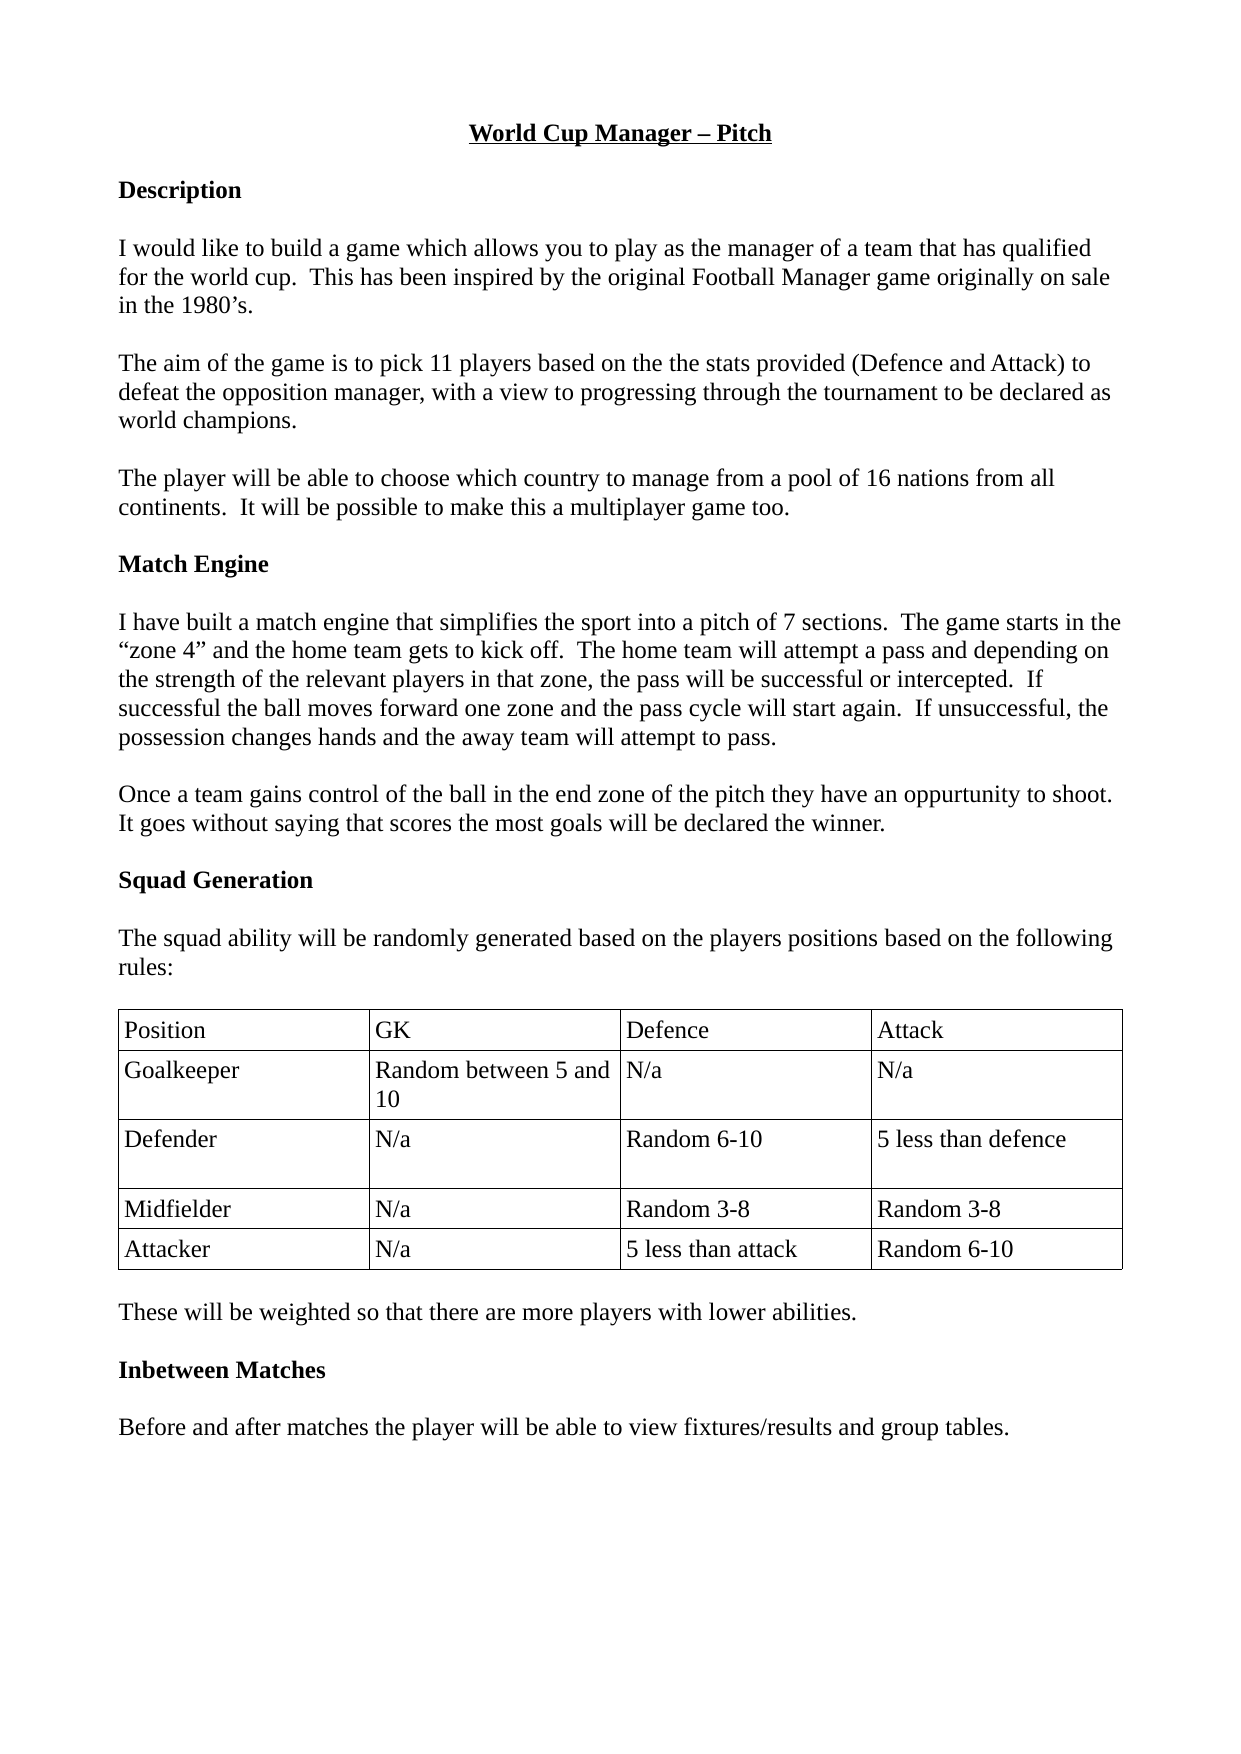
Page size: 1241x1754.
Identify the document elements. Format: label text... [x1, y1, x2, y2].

text I have built a match engine that simplifies the sport into a pitch of 7 sections. The game starts in the “zone 4” and the home team gets to kick off. The home team will attempt a pass and depending on the strength of the relevant players in that zone, the pass will be successful or intercepted. If successful the ball moves forward one zone and the pass cycle will start again. If unsuccessful, the possession changes hands and the away team will attempt to pass. [118, 607, 1122, 751]
text Squad Generation [118, 866, 1122, 894]
table_cell 5 less than defence [872, 1120, 1122, 1188]
text Before and after matches the player will be able to view fixtures/results and group tables. [118, 1412, 1122, 1441]
text Inbetween Matches [118, 1355, 1122, 1383]
text Once a team gains control of the ball in the end zone of the pitch they have an oppurtunity to shoot. It goes without saying that scores the most goals will be declared the winner. [118, 779, 1122, 837]
table_header GK [370, 1010, 620, 1050]
table_header Position [119, 1010, 369, 1050]
text The aim of the game is to pick 11 players based on the the stats provided (Defence and Attack) to defeat the opposition manager, with a view to progressing through the tournament to be declared as world champions. [118, 348, 1122, 434]
table_cell N/a [370, 1229, 620, 1268]
table_header Defence [621, 1010, 871, 1050]
table_cell Random 3-8 [621, 1189, 871, 1228]
table_header Attack [872, 1010, 1122, 1050]
text The squad ability will be randomly generated based on the players positions based on the following rules: [118, 923, 1122, 981]
table_cell Random between 5 and 10 [370, 1051, 620, 1119]
text World Cup Manager – Pitch [118, 118, 1122, 147]
text Description [118, 176, 1122, 204]
table_cell Defender [119, 1120, 369, 1188]
text Match Engine [118, 549, 1122, 578]
table_cell Midfielder [119, 1189, 369, 1228]
table_cell Random 3-8 [872, 1189, 1122, 1228]
table_cell Attacker [119, 1229, 369, 1268]
table_cell N/a [621, 1051, 871, 1119]
table_cell 5 less than attack [621, 1229, 871, 1268]
text These will be weighted so that there are more players with lower abilities. [118, 1297, 1122, 1326]
text The player will be able to choose which country to manage from a pool of 16 nations from all continents. It will be possible to make this a multiplayer game too. [118, 463, 1122, 521]
table_cell N/a [370, 1120, 620, 1188]
text I would like to build a game which allows you to play as the manager of a team that has qualified for the world cup. This has been inspired by the original Football Manager game originally on sale in the 1980’s. [118, 233, 1122, 319]
table_cell N/a [872, 1051, 1122, 1119]
table_cell Random 6-10 [872, 1229, 1122, 1268]
table_cell N/a [370, 1189, 620, 1228]
table_cell Goalkeeper [119, 1051, 369, 1119]
table_cell Random 6-10 [621, 1120, 871, 1188]
